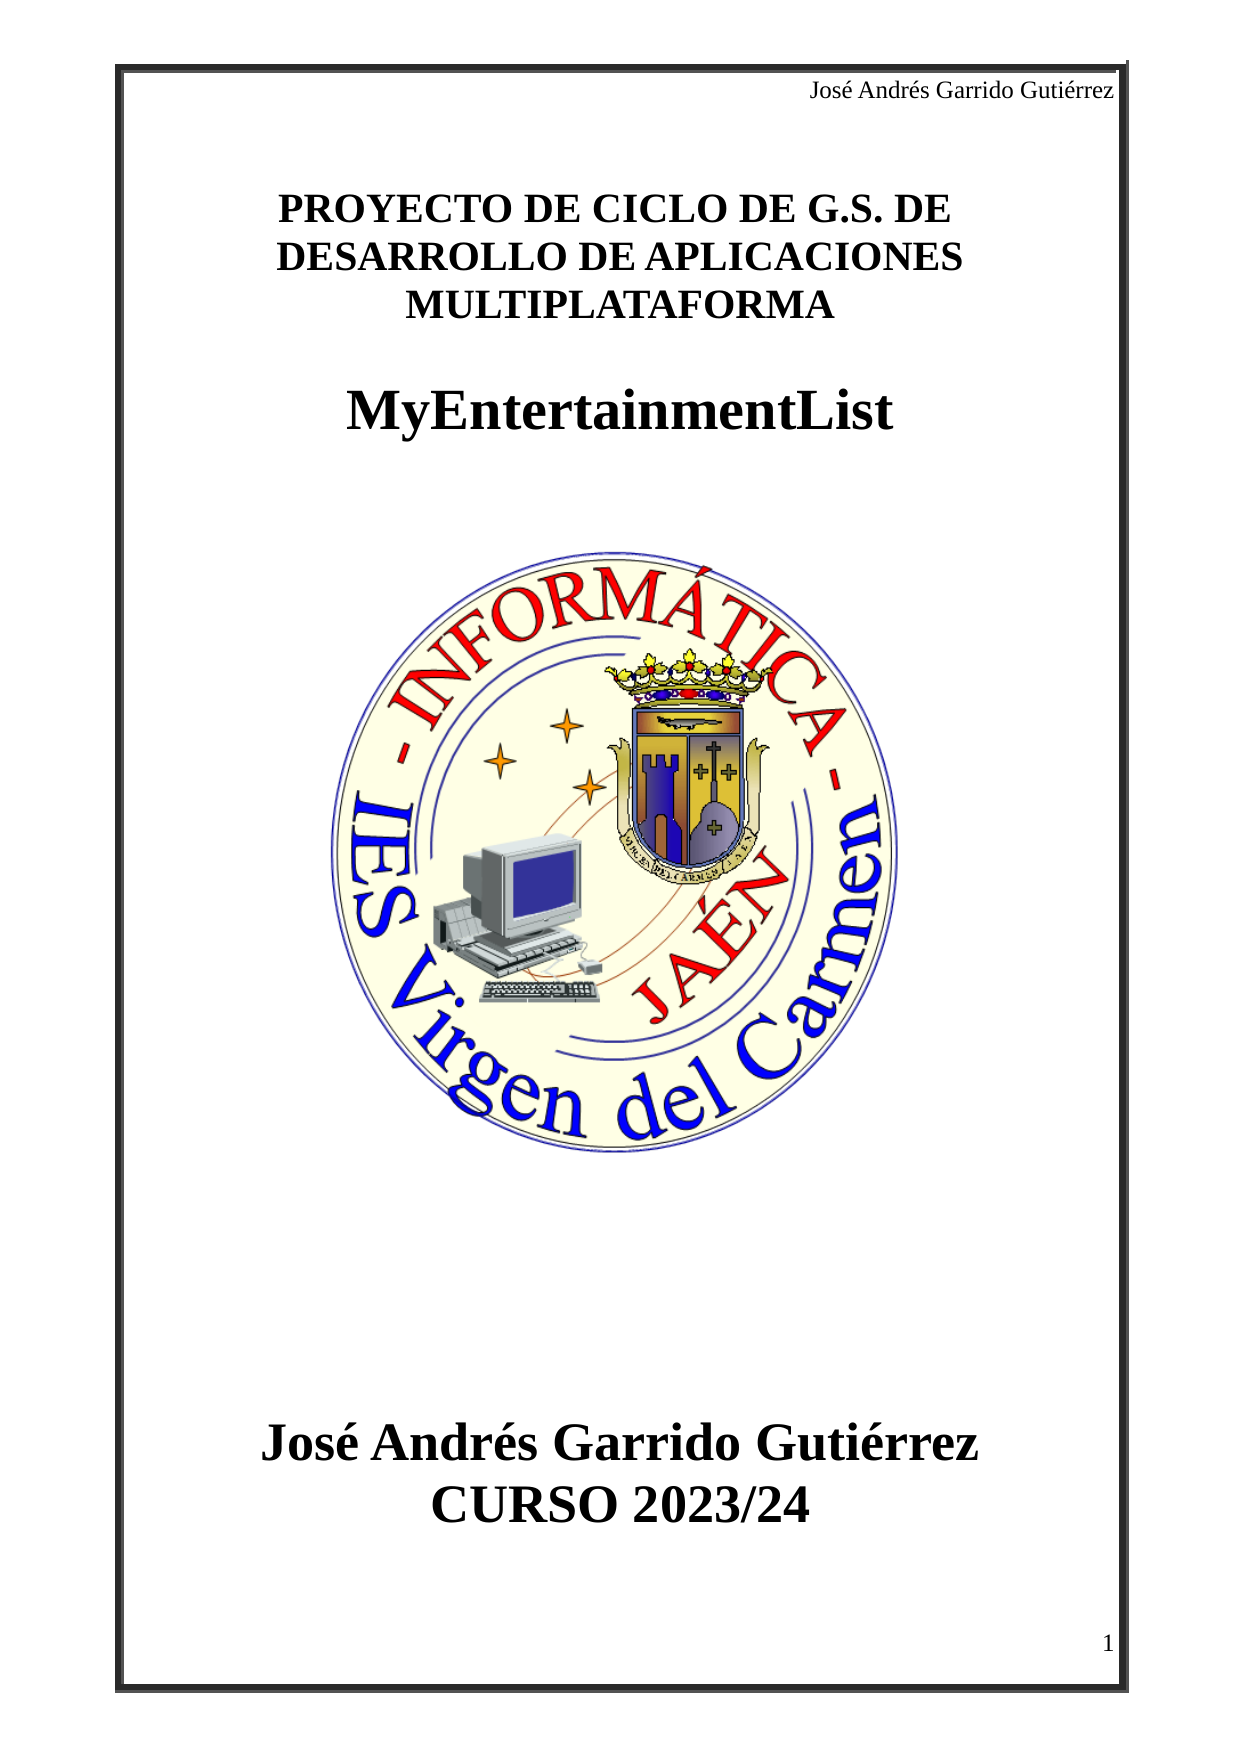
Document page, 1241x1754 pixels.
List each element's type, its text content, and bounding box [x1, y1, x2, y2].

text José Andrés Garrido Gutiérrez [126, 1410, 1114, 1472]
text DESARROLLO DE APLICACIONES MULTIPLATAFORMA [126, 231, 1114, 327]
text MyEntertainmentList [126, 375, 1114, 442]
text CURSO 2023/24 [126, 1472, 1114, 1534]
text PROYECTO DE CICLO DE G.S. DE [126, 183, 1114, 231]
